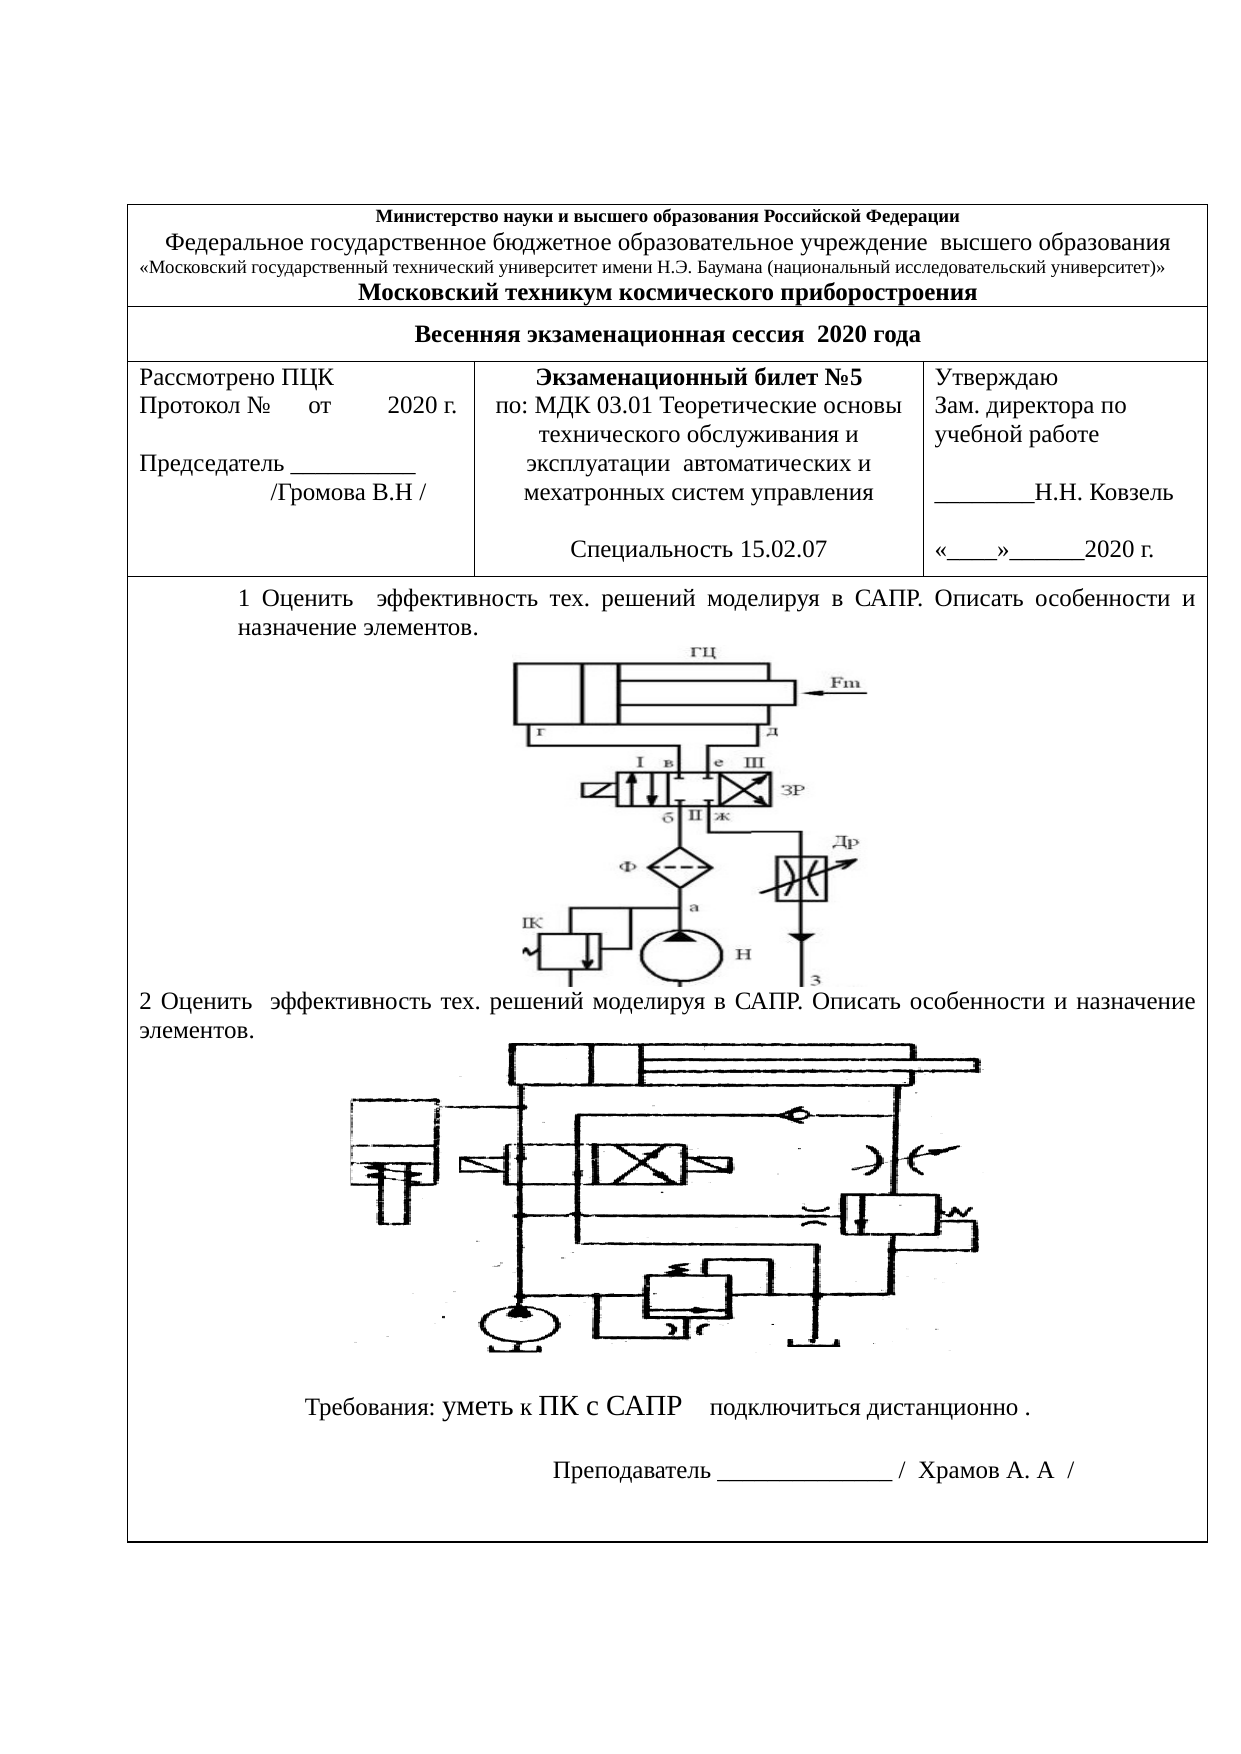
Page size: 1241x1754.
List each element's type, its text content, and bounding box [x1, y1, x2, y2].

table_cell Утверждаю Зам. директора по учебной работе ________Н.Н. Ковзель «____»______2020 г. [924, 362, 1207, 576]
table_cell Экзаменационный билет №5 по: МДК 03.01 Теоретические основы технического обслуживания и эксплуатации автоматических и мехатронных систем управления Специальность 15.02.07 [475, 362, 923, 576]
table_cell 1 Оценить эффективность тех. решений моделируя в САПР. Описать особенности и назначение элементов. 2 Оценить эффективность тех. решений моделируя в САПР. Описать особенности и назначение элементов. Требования: уметь к ПК с САПР подключиться дистанционно . Преподаватель ______________ / Храмов А. А / [128, 577, 1207, 1541]
table_header Министерство науки и высшего образования Российской Федерации Федеральное государственное бюджетное образовательное учреждение высшего образования «Московский государственный технический университет имени Н.Э. Баумана (национальный исследовательский университет)» Московский техникум космического приборостроения [128, 205, 1207, 306]
table_cell Рассмотрено ПЦК Протокол № от 2020 г. Председатель __________ /Громова В.Н / [128, 362, 474, 576]
table_cell Весенняя экзаменационная сессия 2020 года [128, 307, 1207, 361]
